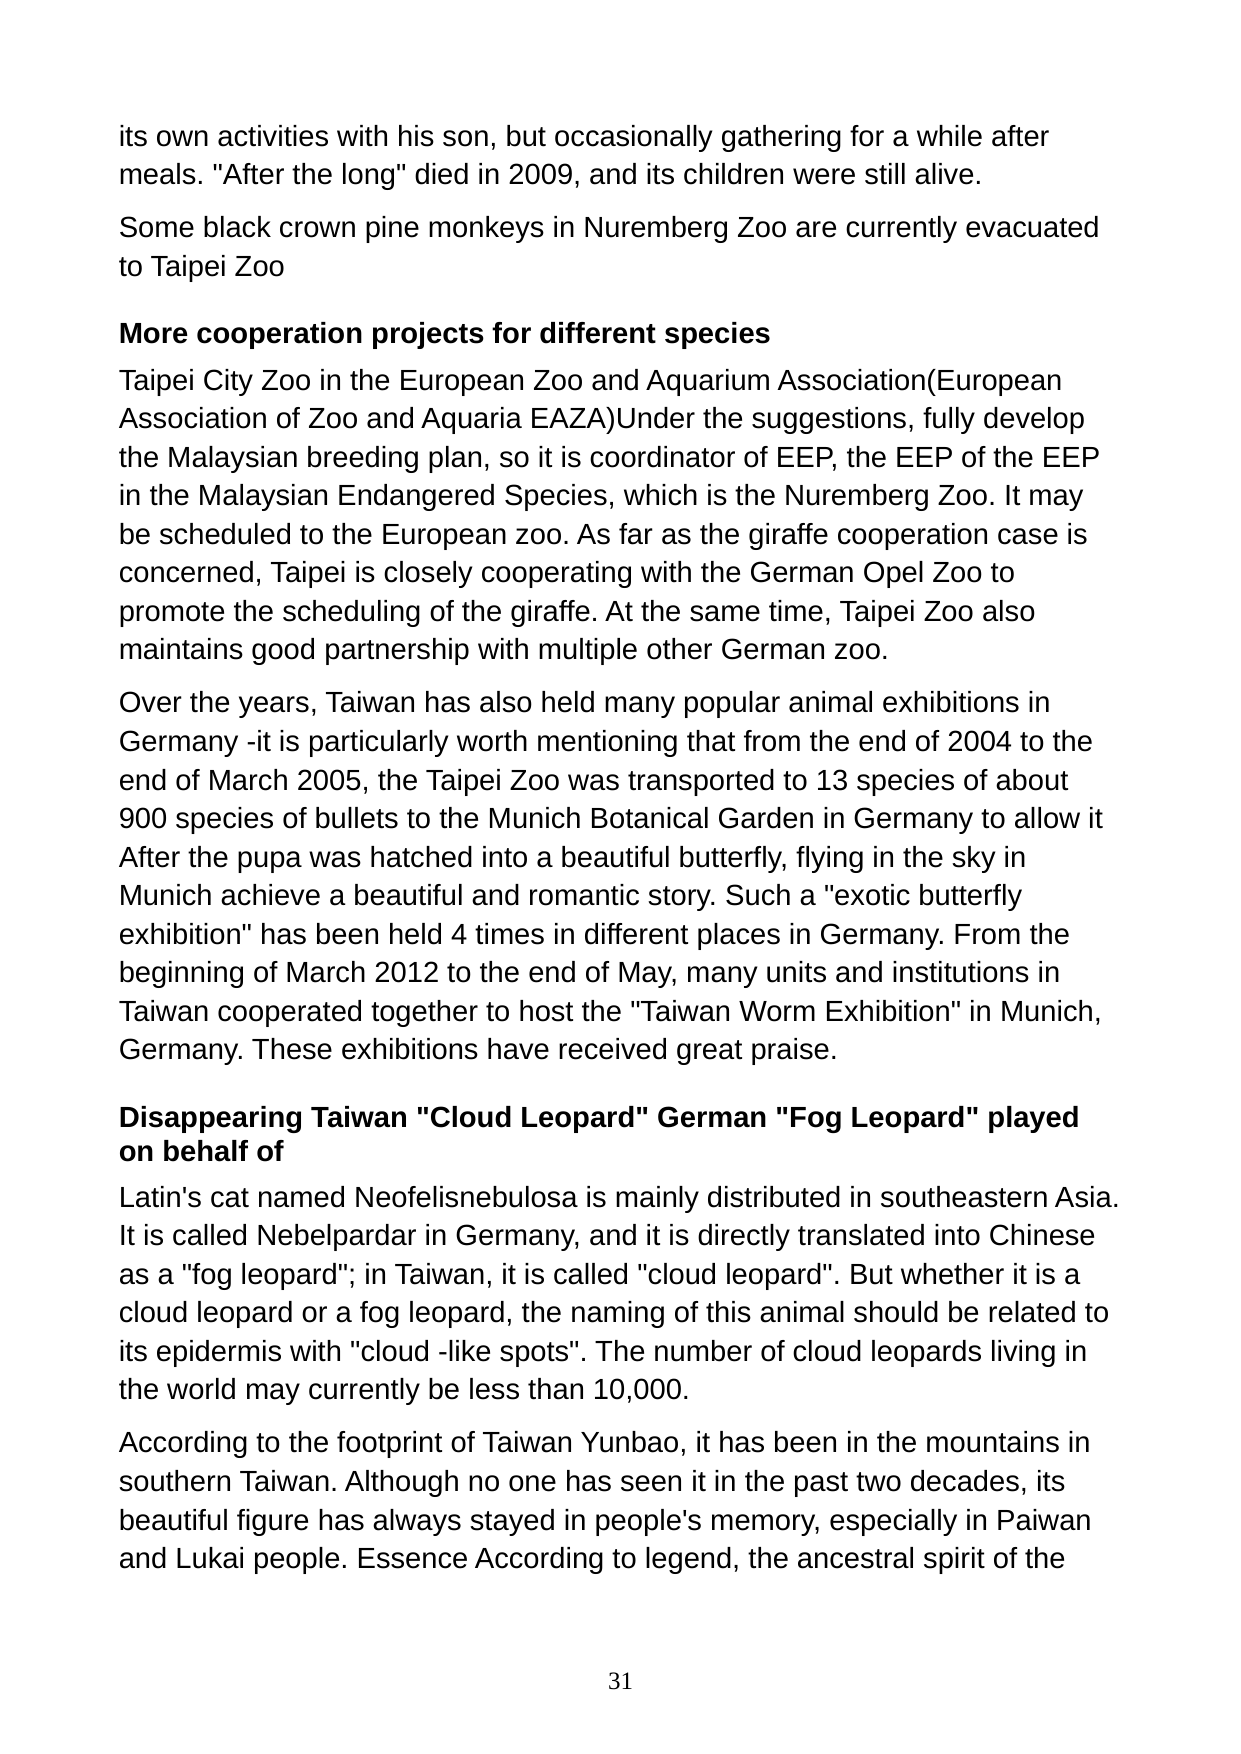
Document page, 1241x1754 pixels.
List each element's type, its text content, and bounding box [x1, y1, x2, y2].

text its own activities with his son, but occasionally gathering for a while after meals. "After the long" died in 2009, and its children were still alive. [118, 118, 1122, 191]
text Some black crown pine monkeys in Nuremberg Zoo are currently evacuated to Taipei Zoo [118, 210, 1122, 282]
text Latin's cat named Neofelisnebulosa is mainly distributed in southeastern Asia. It is called Nebelpardar in Germany, and it is directly translated into Chinese as a "fog leopard"; in Taiwan, it is called "cloud leopard". But whether it is a cloud leopard or a fog leopard, the naming of this animal should be related to its epidermis with "cloud -like spots". The number of cloud leopards living in the world may currently be less than 10,000. [118, 1179, 1122, 1406]
text Taipei City Zoo in the European Zoo and Aquarium Association(European Association of Zoo and Aquaria EAZA)Under the suggestions, fully develop the Malaysian breeding plan, so it is coordinator of EEP, the EEP of the EEP in the Malaysian Endangered Species, which is the Nuremberg Zoo. It may be scheduled to the European zoo. As far as the giraffe cooperation case is concerned, Taipei is closely cooperating with the German Opel Zoo to promote the scheduling of the giraffe. At the same time, Taipei Zoo also maintains good partnership with multiple other German zoo. [118, 362, 1122, 666]
subtitle More cooperation projects for different species [118, 316, 1122, 350]
text Over the years, Taiwan has also held many popular animal exhibitions in Germany -it is particularly worth mentioning that from the end of 2004 to the end of March 2005, the Taipei Zoo was transported to 13 species of about 900 species of bullets to the Munich Botanical Garden in Germany to allow it After the pupa was hatched into a beautiful butterfly, flying in the sky in Munich achieve a beautiful and romantic story. Such a "exotic butterfly exhibition" has been held 4 times in different places in Germany. From the beginning of March 2012 to the end of May, many units and institutions in Taiwan cooperated together to host the "Taiwan Worm Exhibition" in Munich, Germany. These exhibitions have received great praise. [118, 685, 1122, 1066]
text According to the footprint of Taiwan Yunbao, it has been in the mountains in southern Taiwan. Although no one has seen it in the past two decades, its beautiful figure has always stayed in people's memory, especially in Paiwan and Lukai people. Essence According to legend, the ancestral spirit of the [118, 1425, 1122, 1574]
subtitle Disappearing Taiwan "Cloud Leopard" German "Fog Leopard" played on behalf of [118, 1100, 1122, 1167]
